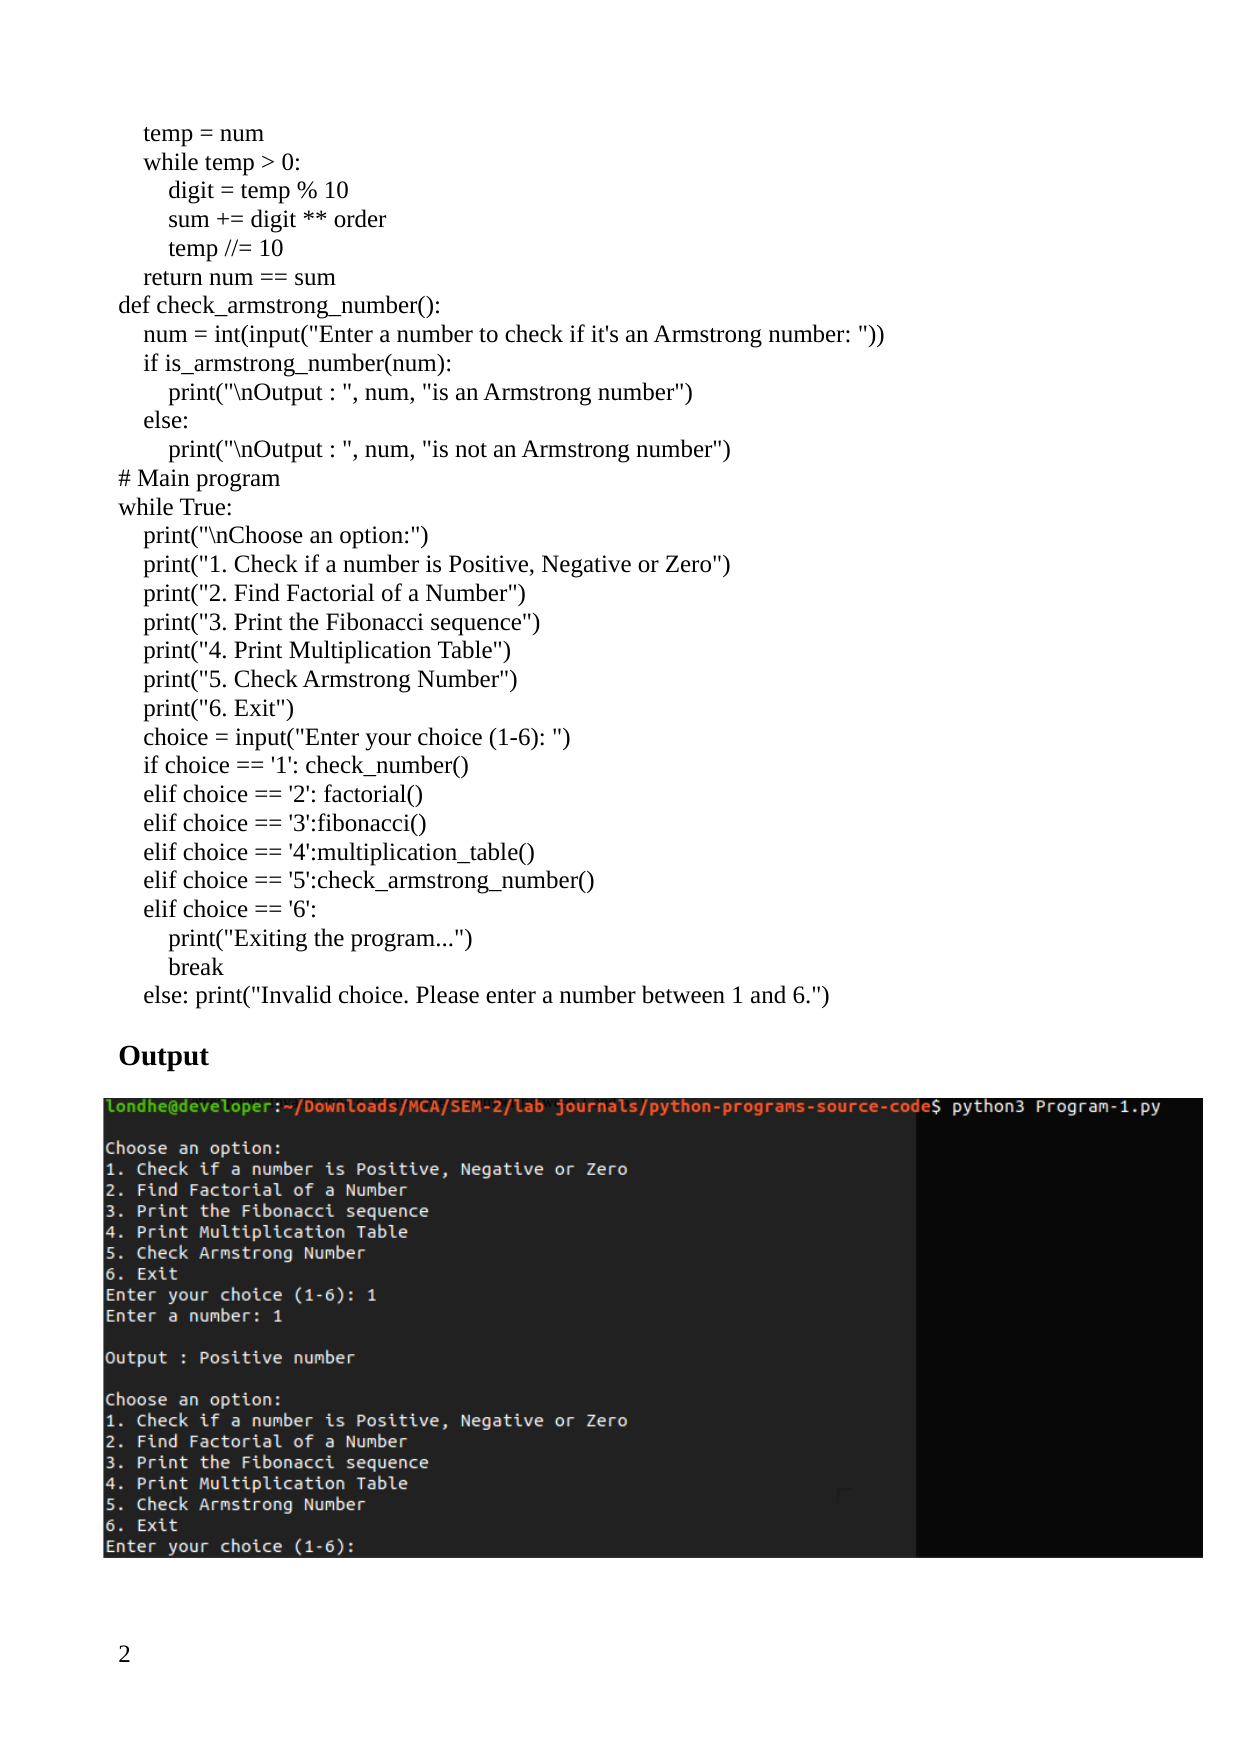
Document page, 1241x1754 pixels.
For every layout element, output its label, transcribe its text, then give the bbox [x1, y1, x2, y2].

text num = int(input("Enter a number to check if it's an Armstrong number: ")) [118, 319, 1122, 348]
text print("5. Check Armstrong Number") [118, 664, 1122, 693]
text elif choice == '2': factorial() [118, 779, 1122, 808]
text if choice == '1': check_number() [118, 751, 1122, 779]
text break [118, 952, 1122, 981]
picture [103, 1098, 1203, 1558]
text else: [118, 406, 1122, 434]
text while True: [118, 492, 1122, 521]
text print("\nOutput : ", num, "is not an Armstrong number") [118, 434, 1122, 463]
text if is_armstrong_number(num): [118, 348, 1122, 377]
text temp = num [118, 118, 1122, 147]
text print("\nChoose an option:") [118, 521, 1122, 549]
text Output [118, 1038, 1122, 1072]
text print("Exiting the program...") [118, 923, 1122, 952]
text elif choice == '6': [118, 894, 1122, 923]
text print("1. Check if a number is Positive, Negative or Zero") [118, 549, 1122, 578]
text print("2. Find Factorial of a Number") [118, 578, 1122, 607]
text elif choice == '4':multiplication_table() [118, 837, 1122, 866]
text choice = input("Enter your choice (1-6): ") [118, 722, 1122, 751]
text print("3. Print the Fibonacci sequence") [118, 607, 1122, 636]
text # Main program [118, 463, 1122, 492]
text elif choice == '3':fibonacci() [118, 808, 1122, 837]
text print("\nOutput : ", num, "is an Armstrong number") [118, 377, 1122, 406]
text digit = temp % 10 [118, 176, 1122, 204]
text print("6. Exit") [118, 693, 1122, 722]
text temp //= 10 [118, 233, 1122, 262]
text return num == sum [118, 262, 1122, 291]
text def check_armstrong_number(): [118, 291, 1122, 319]
text else: print("Invalid choice. Please enter a number between 1 and 6.") [118, 981, 1122, 1009]
text elif choice == '5':check_armstrong_number() [118, 866, 1122, 894]
text while temp > 0: [118, 147, 1122, 176]
text print("4. Print Multiplication Table") [118, 636, 1122, 664]
text sum += digit ** order [118, 204, 1122, 233]
